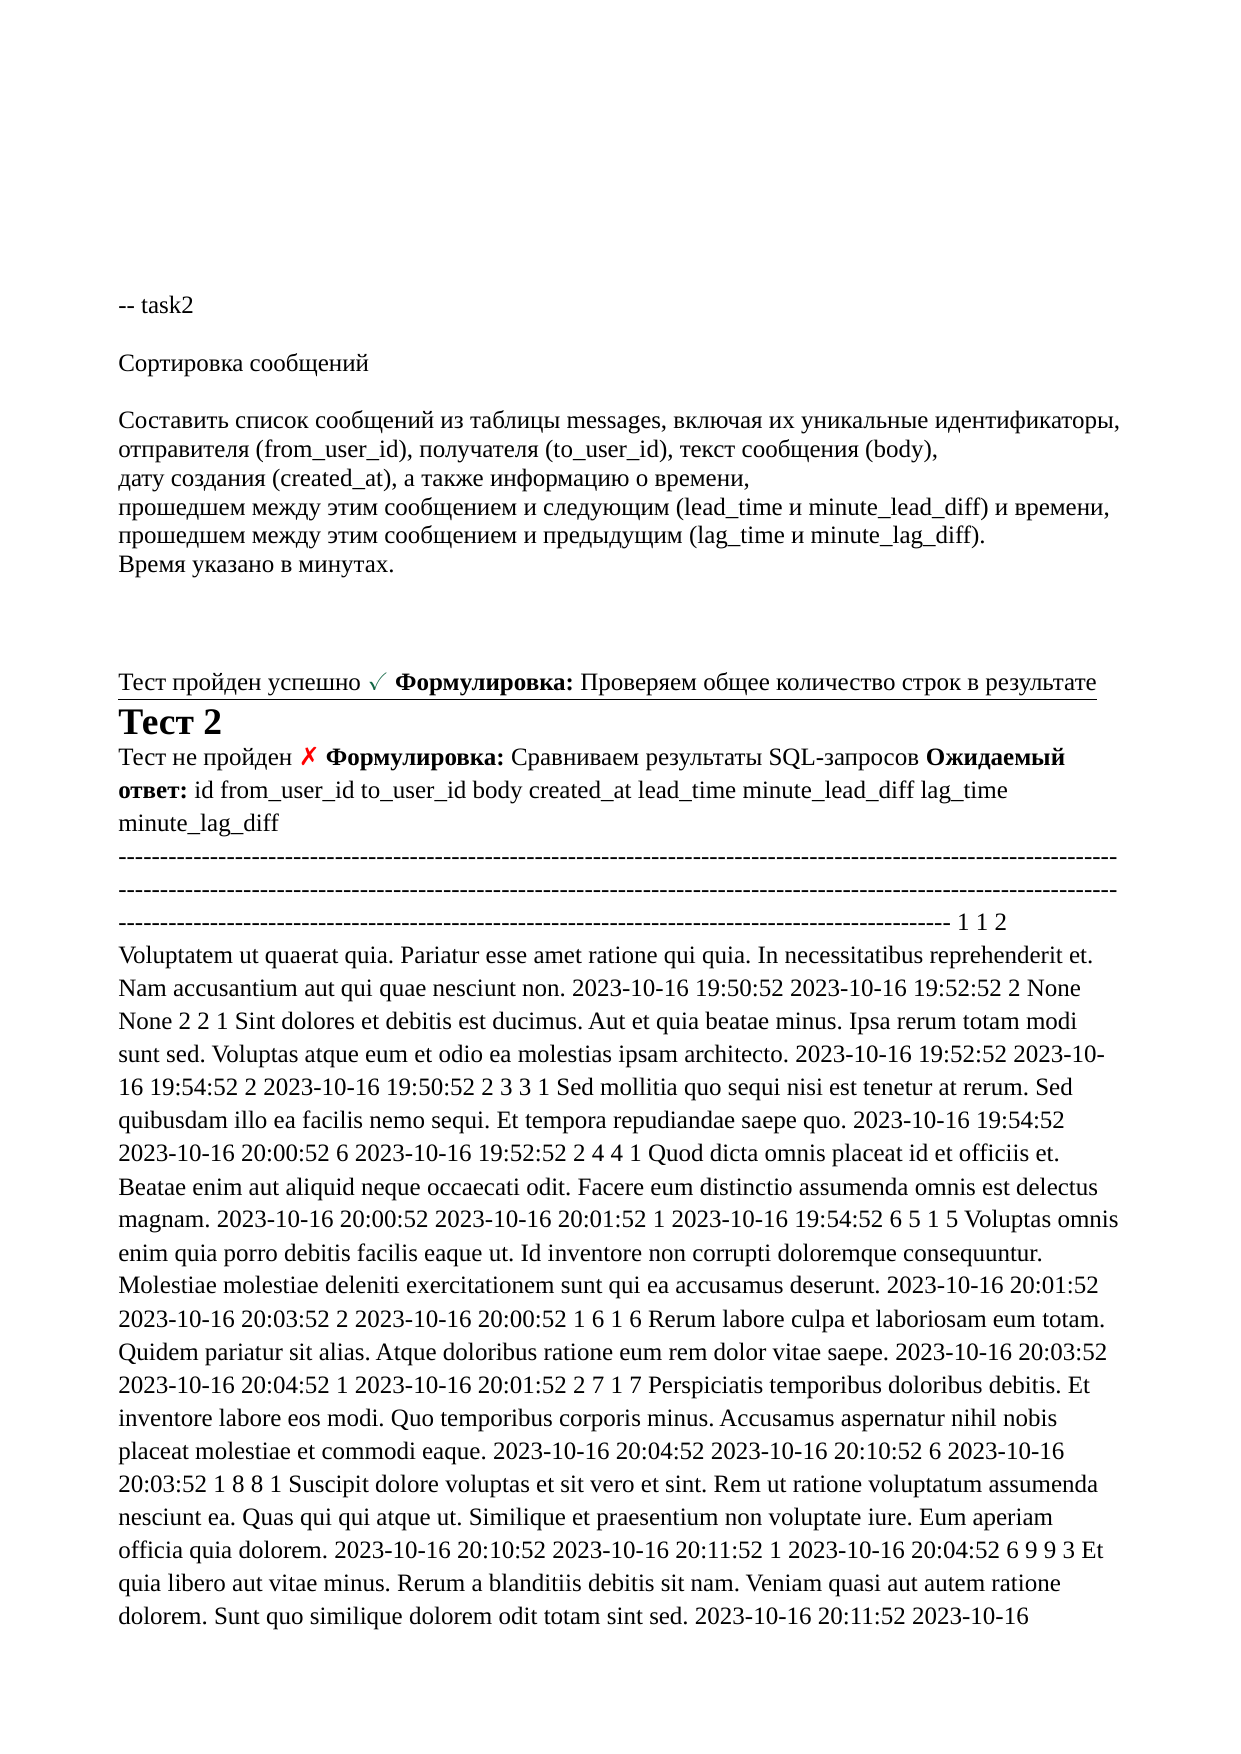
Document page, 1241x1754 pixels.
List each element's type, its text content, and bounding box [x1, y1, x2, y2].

subtitle Тест 2 [118, 699, 1122, 742]
text прошедшем между этим сообщением и следующим (lead_time и minute_lead_diff) и времени, [118, 492, 1122, 521]
text прошедшем между этим сообщением и предыдущим (lag_time и minute_lag_diff). [118, 521, 1122, 549]
text отправителя (from_user_id), получателя (to_user_id), текст сообщения (body), [118, 434, 1122, 463]
text Составить список сообщений из таблицы messages, включая их уникальные идентификаторы, [118, 406, 1122, 434]
text Тест пройден успешно ✓ Формулировка: Проверяем общее количество строк в результате [118, 636, 1122, 699]
text Время указано в минутах. [118, 549, 1122, 578]
text -- task2 [118, 291, 1122, 319]
text дату создания (created_at), а также информацию о времени, [118, 463, 1122, 492]
text Тест не пройден ✗ Формулировка: Сравниваем результаты SQL-запросов Ожидаемый ответ: id from_user_id to_user_id body created_at lead_time minute_lead_diff lag_time minute_lag_diff ---------------------------------------------------------------------------------------------------------------------------------------------------------------------------------------------------------------------------------------------------------------------------------------------------------------------------------------------------- 1 1 2 Voluptatem ut quaerat quia. Pariatur esse amet ratione qui quia. In necessitatibus reprehenderit et. Nam accusantium aut qui quae nesciunt non. 2023-10-16 19:50:52 2023-10-16 19:52:52 2 None None 2 2 1 Sint dolores et debitis est ducimus. Aut et quia beatae minus. Ipsa rerum totam modi sunt sed. Voluptas atque eum et odio ea molestias ipsam architecto. 2023-10-16 19:52:52 2023-10-16 19:54:52 2 2023-10-16 19:50:52 2 3 3 1 Sed mollitia quo sequi nisi est tenetur at rerum. Sed quibusdam illo ea facilis nemo sequi. Et tempora repudiandae saepe quo. 2023-10-16 19:54:52 2023-10-16 20:00:52 6 2023-10-16 19:52:52 2 4 4 1 Quod dicta omnis placeat id et officiis et. Beatae enim aut aliquid neque occaecati odit. Facere eum distinctio assumenda omnis est delectus magnam. 2023-10-16 20:00:52 2023-10-16 20:01:52 1 2023-10-16 19:54:52 6 5 1 5 Voluptas omnis enim quia porro debitis facilis eaque ut. Id inventore non corrupti doloremque consequuntur. Molestiae molestiae deleniti exercitationem sunt qui ea accusamus deserunt. 2023-10-16 20:01:52 2023-10-16 20:03:52 2 2023-10-16 20:00:52 1 6 1 6 Rerum labore culpa et laboriosam eum totam. Quidem pariatur sit alias. Atque doloribus ratione eum rem dolor vitae saepe. 2023-10-16 20:03:52 2023-10-16 20:04:52 1 2023-10-16 20:01:52 2 7 1 7 Perspiciatis temporibus doloribus debitis. Et inventore labore eos modi. Quo temporibus corporis minus. Accusamus aspernatur nihil nobis placeat molestiae et commodi eaque. 2023-10-16 20:04:52 2023-10-16 20:10:52 6 2023-10-16 20:03:52 1 8 8 1 Suscipit dolore voluptas et sit vero et sint. Rem ut ratione voluptatum assumenda nesciunt ea. Quas qui qui atque ut. Similique et praesentium non voluptate iure. Eum aperiam officia quia dolorem. 2023-10-16 20:10:52 2023-10-16 20:11:52 1 2023-10-16 20:04:52 6 9 9 3 Et quia libero aut vitae minus. Rerum a blanditiis debitis sit nam. Veniam quasi aut autem ratione dolorem. Sunt quo similique dolorem odit totam sint sed. 2023-10-16 20:11:52 2023-10-16 [118, 742, 1122, 1629]
text Сортировка сообщений [118, 348, 1122, 377]
